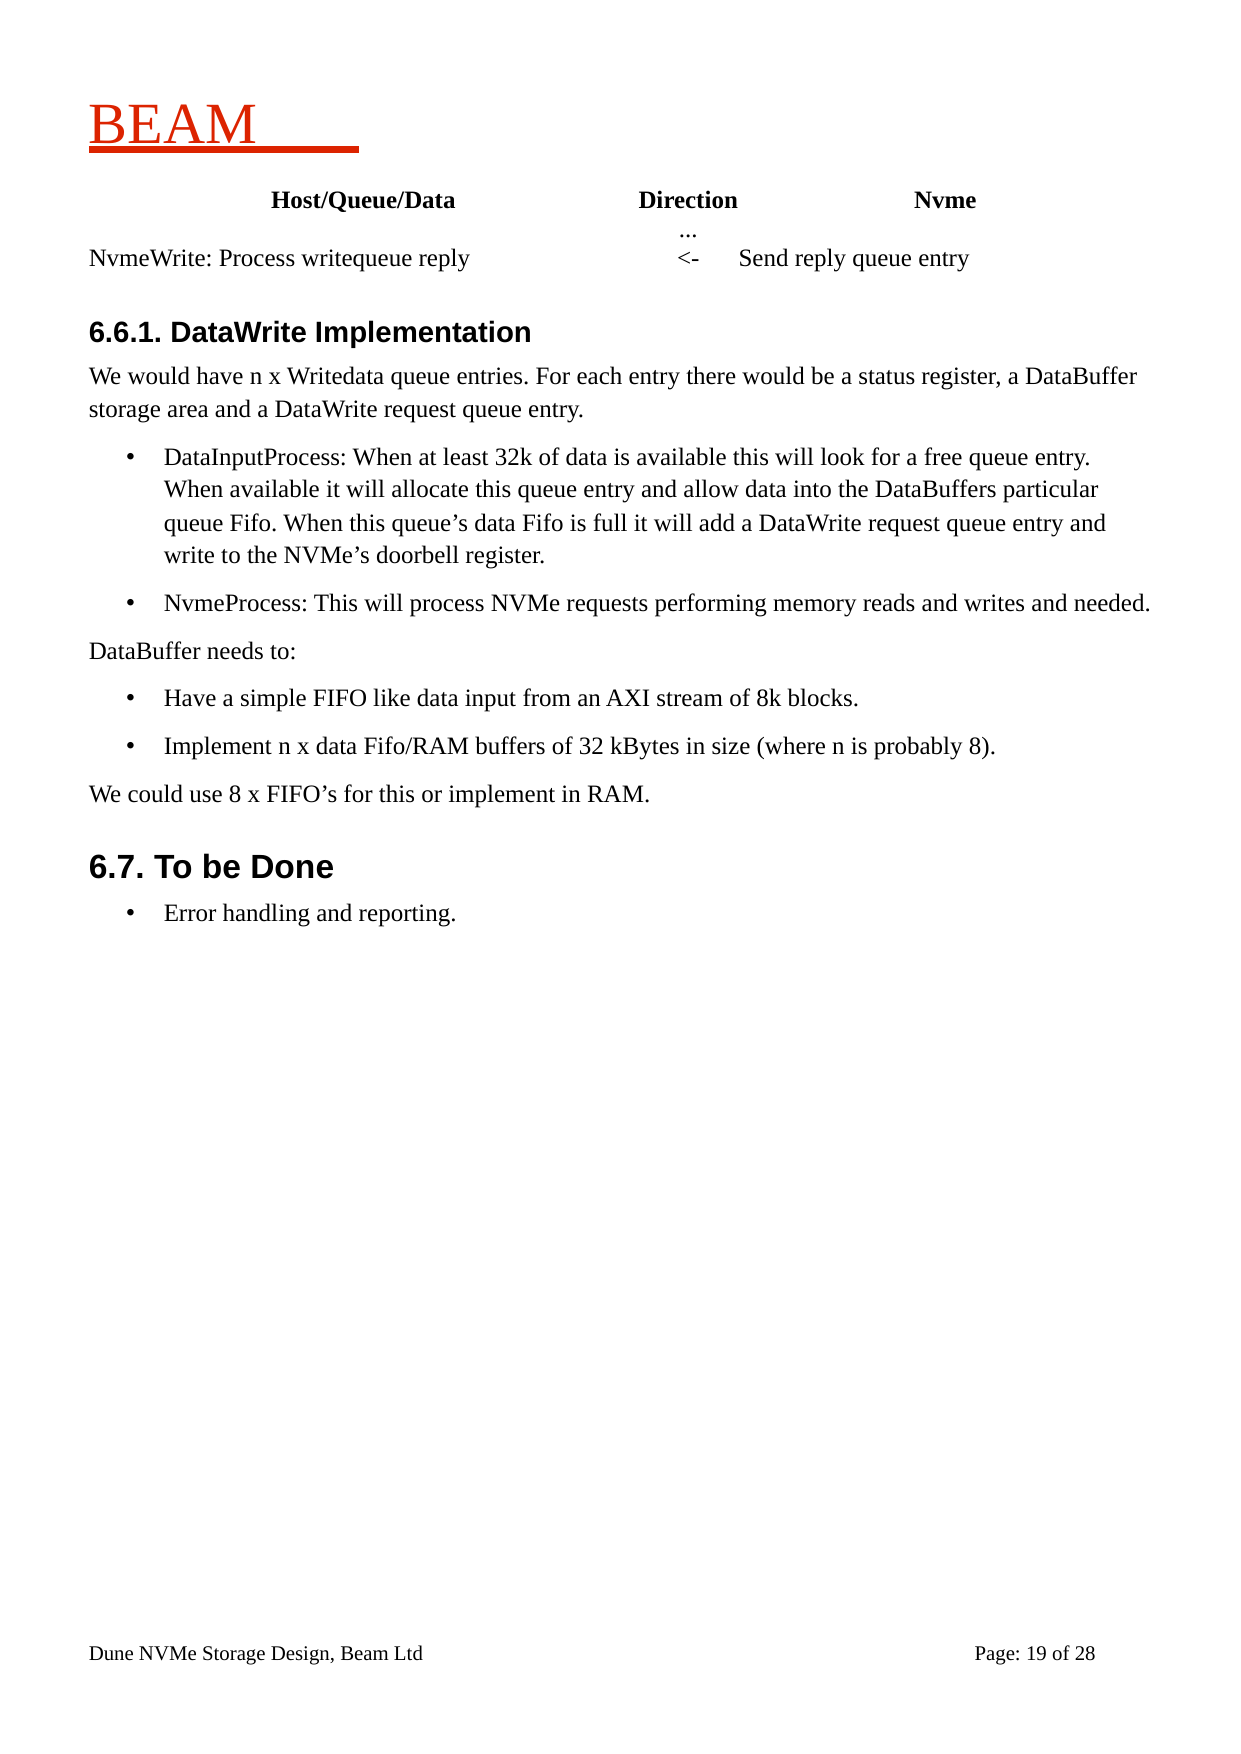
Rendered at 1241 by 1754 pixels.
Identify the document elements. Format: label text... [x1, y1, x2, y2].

table_cell [738, 271, 1152, 300]
subtitle DataWrite Implementation [88, 315, 1152, 348]
text DataBuffer needs to: [88, 636, 1152, 664]
table_header Direction [638, 185, 738, 214]
list NvmeProcess: This will process NVMe requests performing memory reads and writes and needed. [126, 588, 1152, 617]
list Implement n x data Fifo/RAM buffers of 32 kBytes in size (where n is probably 8). [126, 731, 1152, 760]
list Have a simple FIFO like data input from an AXI stream of 8k blocks. [126, 683, 1152, 712]
text We could use 8 x FIFO’s for this or implement in RAM. [88, 779, 1152, 807]
table_cell [738, 214, 1152, 243]
table_cell [89, 271, 638, 300]
table_cell [638, 271, 738, 300]
table_header Host/Queue/Data [89, 185, 638, 214]
subtitle To be Done [88, 847, 1152, 886]
table_header Nvme [738, 185, 1152, 214]
table_cell ... [638, 214, 738, 243]
table_cell [89, 214, 638, 243]
table_cell Send reply queue entry [738, 243, 1152, 271]
table_cell NvmeWrite: Process writequeue reply [89, 243, 638, 271]
text We would have n x Writedata queue entries. For each entry there would be a status register, a DataBuffer storage area and a DataWrite request queue entry. [88, 361, 1152, 423]
list Error handling and reporting. [126, 898, 1152, 927]
table_cell <- [638, 243, 738, 271]
list DataInputProcess: When at least 32k of data is available this will look for a free queue entry. When available it will allocate this queue entry and allow data into the DataBuffers particular queue Fifo. When this queue’s data Fifo is full it will add a DataWrite request queue entry and write to the NVMe’s doorbell register. [126, 442, 1152, 569]
